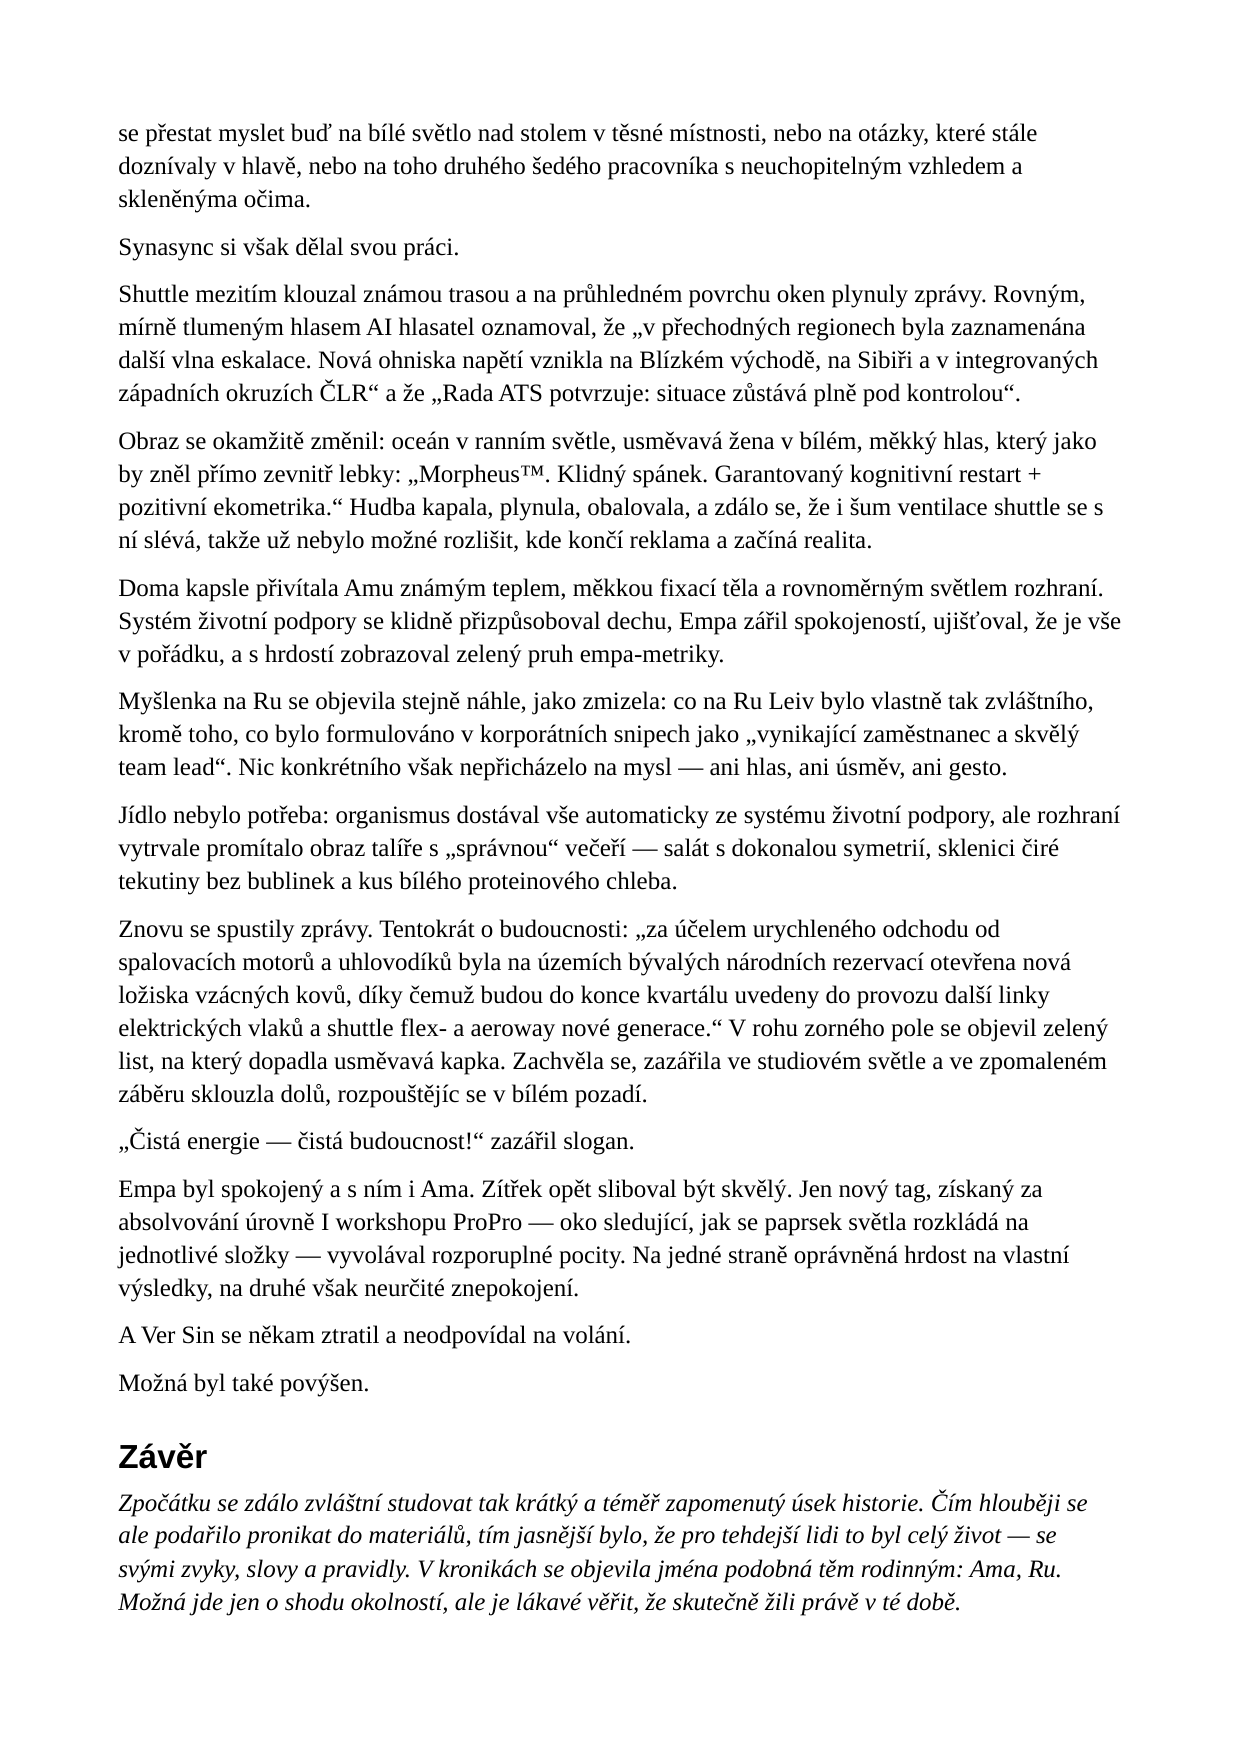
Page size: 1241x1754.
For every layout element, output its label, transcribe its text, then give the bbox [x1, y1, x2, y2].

text Jídlo nebylo potřeba: organismus dostával vše automaticky ze systému životní podpory, ale rozhraní vytrvale promítalo obraz talíře s „správnou“ večeří — salát s dokonalou symetrií, sklenici čiré tekutiny bez bublinek a kus bílého proteinového chleba. [118, 800, 1122, 895]
text Zpočátku se zdálo zvláštní studovat tak krátký a téměř zapomenutý úsek historie. Čím hlouběji se ale podařilo pronikat do materiálů, tím jasnější bylo, že pro tehdejší lidi to byl celý život — se svými zvyky, slovy a pravidly. V kronikách se objevila jména podobná těm rodinným: Ama, Ru. Možná jde jen o shodu okolností, ale je lákavé věřit, že skutečně žili právě v té době. [118, 1488, 1122, 1615]
text Možná byl také povýšen. [118, 1368, 1122, 1397]
text Obraz se okamžitě změnil: oceán v ranním světle, usměvavá žena v bílém, měkký hlas, který jako by zněl přímo zevnitř lebky: „Morpheus™. Klidný spánek. Garantovaný kognitivní restart + pozitivní ekometrika.“ Hudba kapala, plynula, obalovala, a zdálo se, že i šum ventilace shuttle se s ní slévá, takže už nebylo možné rozlišit, kde končí reklama a začíná realita. [118, 426, 1122, 554]
text Myšlenka na Ru se objevila stejně náhle, jako zmizela: co na Ru Leiv bylo vlastně tak zvláštního, kromě toho, co bylo formulováno v korporátních snipech jako „vynikající zaměstnanec a skvělý team lead“. Nic konkrétního však nepřicházelo na mysl — ani hlas, ani úsměv, ani gesto. [118, 686, 1122, 781]
text Empa byl spokojený a s ním i Ama. Zítřek opět sliboval být skvělý. Jen nový tag, získaný za absolvování úrovně I workshopu ProPro — oko sledující, jak se paprsek světla rozkládá na jednotlivé složky — vyvolával rozporuplné pocity. Na jedné straně oprávněná hrdost na vlastní výsledky, na druhé však neurčité znepokojení. [118, 1174, 1122, 1302]
subtitle Závěr [118, 1437, 1122, 1475]
text „Čistá energie — čistá budoucnost!“ zazářil slogan. [118, 1126, 1122, 1155]
text Doma kapsle přivítala Amu známým teplem, měkkou fixací těla a rovnoměrným světlem rozhraní. Systém životní podpory se klidně přizpůsoboval dechu, Empa zářil spokojeností, ujišťoval, že je vše v pořádku, a s hrdostí zobrazoval zelený pruh empa-metriky. [118, 573, 1122, 667]
text Synasync si však dělal svou práci. [118, 232, 1122, 261]
text Znovu se spustily zprávy. Tentokrát o budoucnosti: „za účelem urychleného odchodu od spalovacích motorů a uhlovodíků byla na územích bývalých národních rezervací otevřena nová ložiska vzácných kovů, díky čemuž budou do konce kvartálu uvedeny do provozu další linky elektrických vlaků a shuttle flex- a aeroway nové generace.“ V rohu zorného pole se objevil zelený list, na který dopadla usměvavá kapka. Zachvěla se, zazářila ve studiovém světle a ve zpomaleném záběru sklouzla dolů, rozpouštějíc se v bílém pozadí. [118, 914, 1122, 1107]
text se přestat myslet buď na bílé světlo nad stolem v těsné místnosti, nebo na otázky, které stále doznívaly v hlavě, nebo na toho druhého šedého pracovníka s neuchopitelným vzhledem a skleněnýma očima. [118, 118, 1122, 213]
text A Ver Sin se někam ztratil a neodpovídal na volání. [118, 1321, 1122, 1349]
text Shuttle mezitím klouzal známou trasou a na průhledném povrchu oken plynuly zprávy. Rovným, mírně tlumeným hlasem AI hlasatel oznamoval, že „v přechodných regionech byla zaznamenána další vlna eskalace. Nová ohniska napětí vznikla na Blízkém východě, na Sibiři a v integrovaných západních okruzích ČLR“ a že „Rada ATS potvrzuje: situace zůstává plně pod kontrolou“. [118, 279, 1122, 407]
